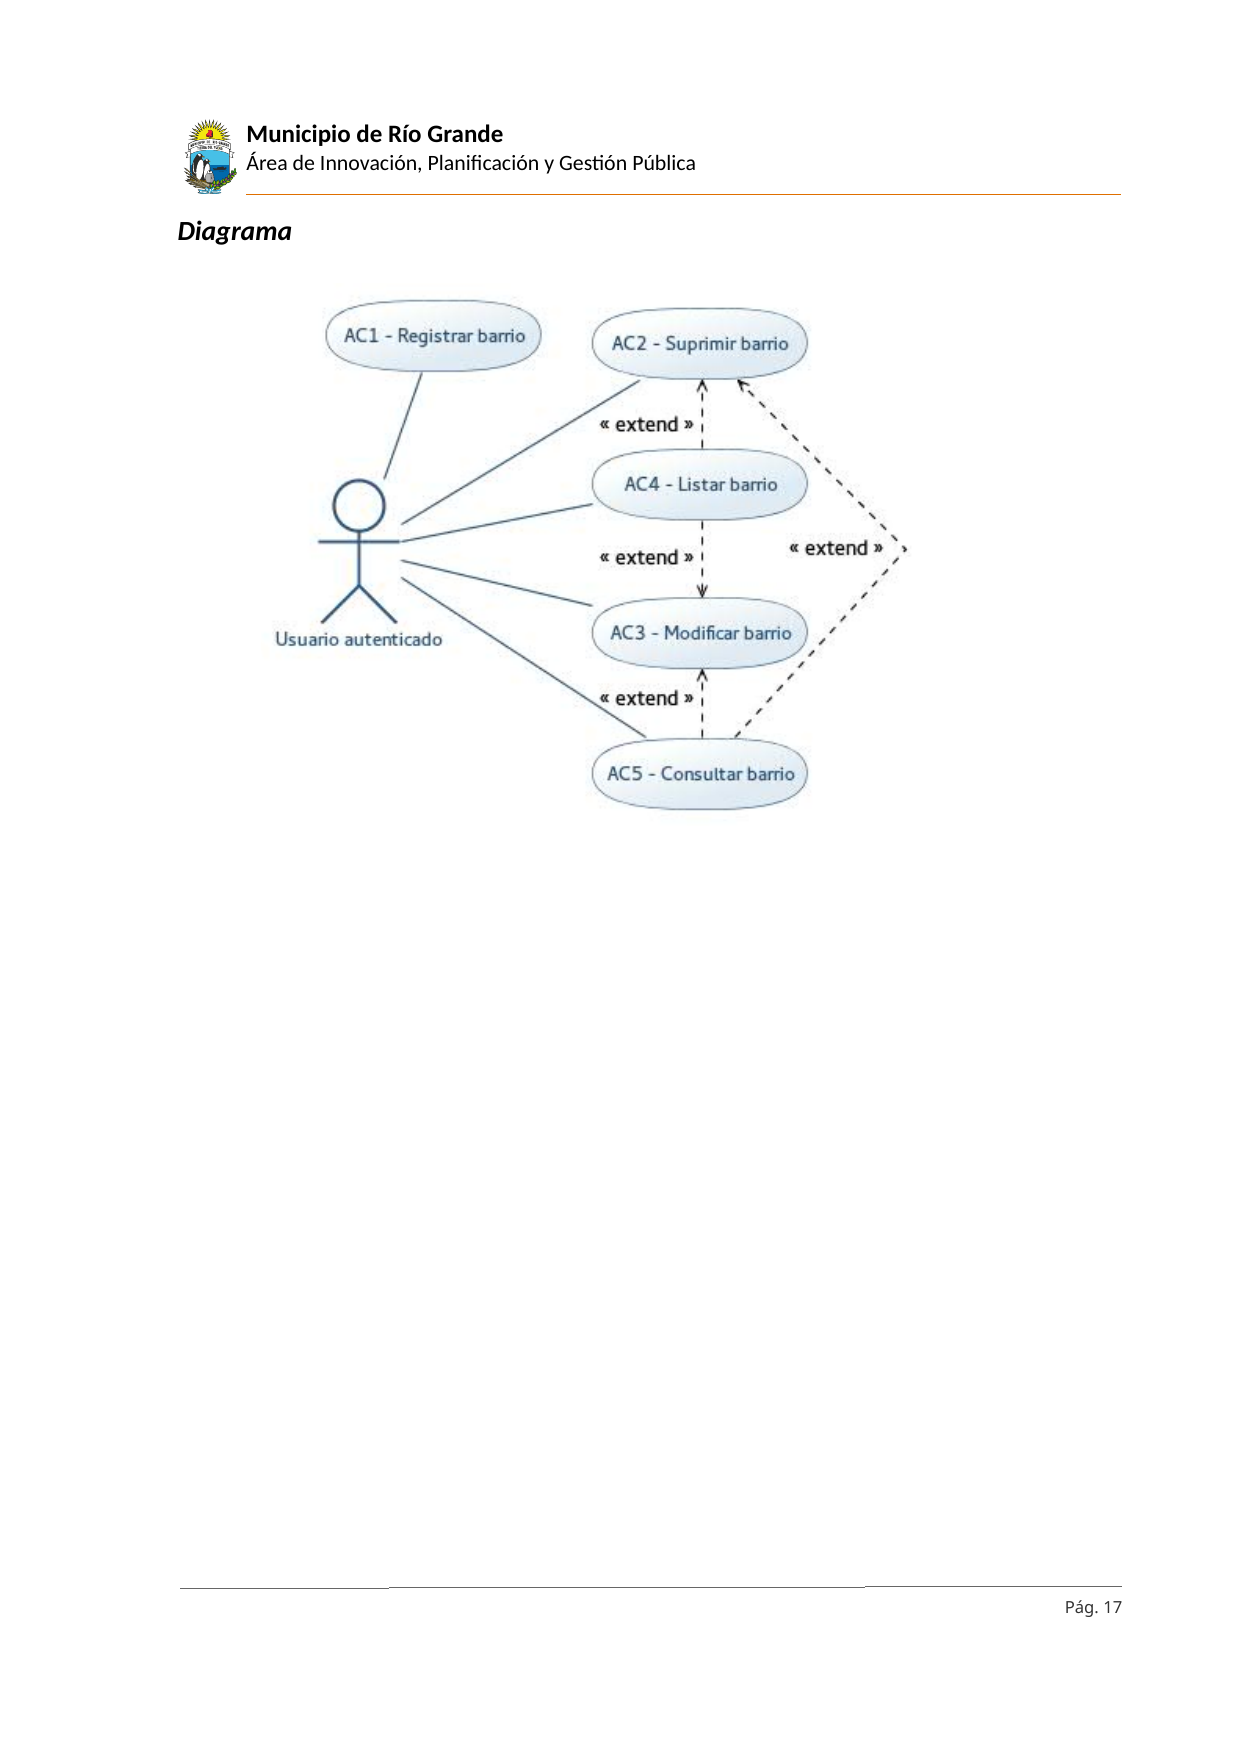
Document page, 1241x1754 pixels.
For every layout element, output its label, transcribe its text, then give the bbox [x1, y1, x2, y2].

subtitle Diagrama [177, 213, 1122, 247]
picture [260, 283, 943, 826]
